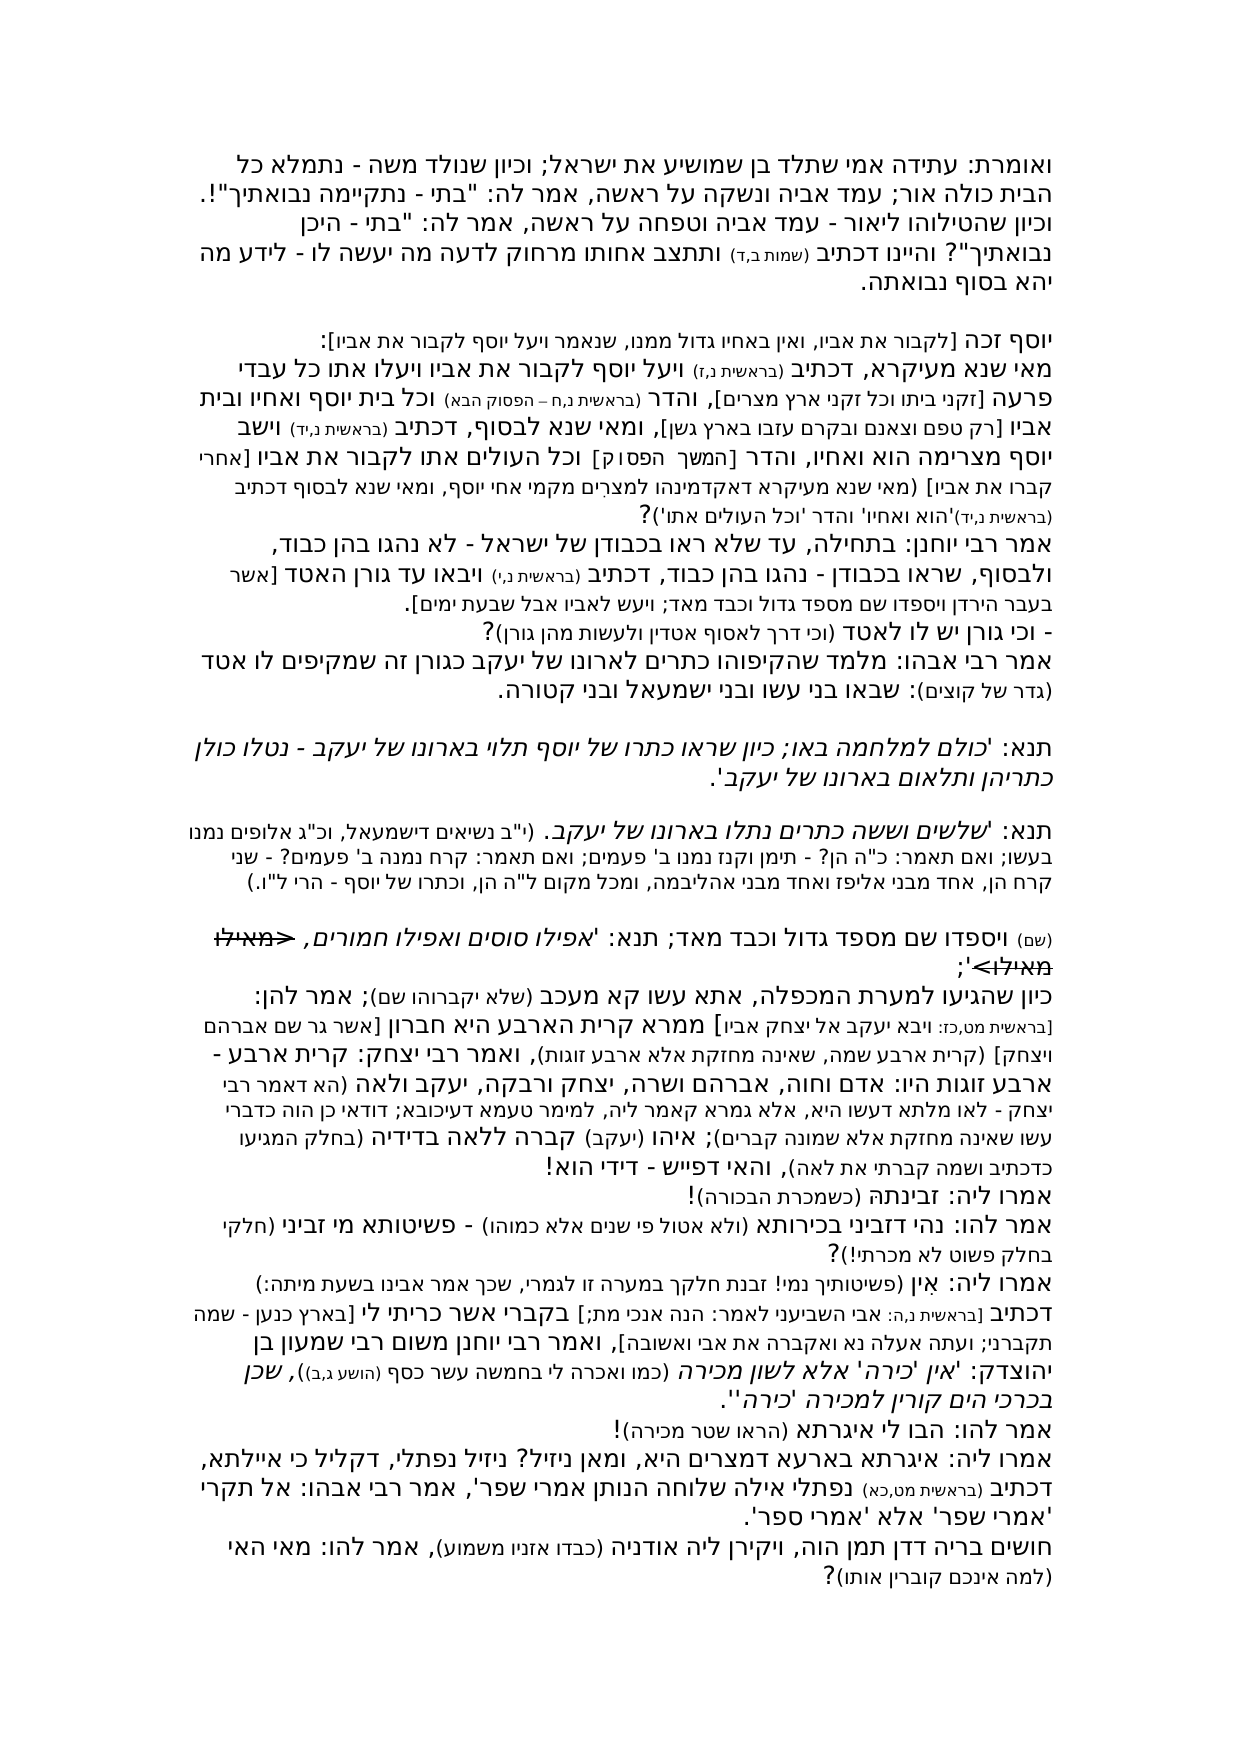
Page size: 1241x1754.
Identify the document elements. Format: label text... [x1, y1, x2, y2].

text כיון שהגיעו למערת המכפלה, אתא עשו קא מעכב (שלא יקברוהו שם); אמר להן: [בראשית מט,כז: ויבא יעקב אל יצחק אביו] ממרא קרית הארבע היא חברון [אשר גר שם אברהם ויצחק] (קרית ארבע שמה, שאינה מחזקת אלא ארבע זוגות), ואמר רבי יצחק: קרית ארבע - ארבע זוגות היו: אדם וחוה, אברהם ושרה, יצחק ורבקה, יעקב ולאה (הא דאמר רבי יצחק - לאו מלתא דעשו היא, אלא גמרא קאמר ליה, למימר טעמא דעיכובא; דודאי כן הוה כדברי עשו שאינה מחזקת אלא שמונה קברים); איהו (יעקב) קברה ללאה בדידיה (בחלק המגיעו כדכתיב ושמה קברתי את לאה), והאי דפייש - דידי הוא! [187, 981, 1053, 1181]
text אמר רבי אבהו: מלמד שהקיפוהו כתרים לארונו של יעקב כגורן זה שמקיפים לו אטד (גדר של קוצים): שבאו בני עשו ובני ישמעאל ובני קטורה. [187, 646, 1053, 705]
text חושים בריה דדן תמן הוה, ויקירן ליה אודניה (כבדו אזניו משמוע), אמר להו: מאי האי (למה אינכם קוברין אותו)? [187, 1532, 1053, 1590]
text ואומרת: עתידה אמי שתלד בן שמושיע את ישראל; וכיון שנולד משה - נתמלא כל הבית כולה אור; עמד אביה ונשקה על ראשה, אמר לה: "בתי - נתקיימה נבואתיך"!. [187, 150, 1053, 208]
text אמרו ליה: אִין (פשיטותיך נמי! זבנת חלקך במערה זו לגמרי, שכך אמר אבינו בשעת מיתה:) דכתיב [בראשית נ,ה: אבי השביעני לאמר: הנה אנכי מת;] בקברי אשר כריתי לי [בארץ כנען - שמה תקברני; ועתה אעלה נא ואקברה את אבי ואשובה], ואמר רבי יוחנן משום רבי שמעון בן יהוצדק: 'אין 'כירה' אלא לשון מכירה (כמו ואכרה לי בחמשה עשר כסף (הושע ג,ב)), שכן בכרכי הים קורין למכירה 'כירה''. [187, 1268, 1053, 1415]
text אמרו ליה: זבינתהּ (כשמכרת הבכורה)! [187, 1181, 1053, 1210]
text אמרו ליה: איגרתא בארעא דמצרים היא, ומאן ניזיל? ניזיל נפתלי, דקליל כי איילתא, דכתיב (בראשית מט,כא) נפתלי אילה שלוחה הנותן אמרי שפר', אמר רבי אבהו: אל תקרי 'אמרי שפר' אלא 'אמרי ספר'. [187, 1444, 1053, 1532]
text תנא: 'שלשים וששה כתרים נתלו בארונו של יעקב. (י"ב נשיאים דישמעאל, וכ"ג אלופים נמנו בעשו; ואם תאמר: כ"ה הן? - תימן וקנז נמנו ב' פעמים; ואם תאמר: קרח נמנה ב' פעמים? - שני קרח הן, אחד מבני אליפז ואחד מבני אהליבמה, ומכל מקום ל"ה הן, וכתרו של יוסף - הרי ל"ו.) [187, 816, 1053, 894]
text אמר רבי יוחנן: בתחילה, עד שלא ראו בכבודן של ישראל - לא נהגו בהן כבוד, ולבסוף, שראו בכבודן - נהגו בהן כבוד, דכתיב (בראשית נ,י) ויבאו עד גורן האטד [אשר בעבר הירדן ויספדו שם מספד גדול וכבד מאד; ויעש לאביו אבל שבעת ימים]. [187, 530, 1053, 617]
text מאי שנא מעיקרא, דכתיב (בראשית נ,ז) ויעל יוסף לקבור את אביו ויעלו אתו כל עבדי פרעה [זקני ביתו וכל זקני ארץ מצרים], והדר (בראשית נ,ח – הפסוק הבא) וכל בית יוסף ואחיו ובית אביו [רק טפם וצאנם ובקרם עזבו בארץ גשן], ומאי שנא לבסוף, דכתיב (בראשית נ,יד) וישב יוסף מצרימה הוא ואחיו, והדר [המשך הפסוק] וכל העולים אתו לקבור את אביו [אחרי קברו את אביו] (מאי שנא מעיקרא דאקדמינהו למצרִים מקמי אחי יוסף, ומאי שנא לבסוף דכתיב (בראשית נ,יד)'הוא ואחיו' והדר 'וכל העולים אתו')? [187, 354, 1053, 530]
text אמר להו: נהי דזביני בכירותא (ולא אטול פי שנים אלא כמוהו) - פשיטותא מי זביני (חלקי בחלק פשוט לא מכרתי!)? [187, 1210, 1053, 1268]
text אמר להו: הבו לי איגרתא (הראו שטר מכירה)! [187, 1415, 1053, 1444]
text תנא: 'כולם למלחמה באו; כיון שראו כתרו של יוסף תלוי בארונו של יעקב - נטלו כולן כתריהן ותלאום בארונו של יעקב'. [187, 734, 1053, 792]
text וכיון שהטילוהו ליאור - עמד אביה וטפחה על ראשה, אמר לה: "בתי - היכן נבואתיך"? והיינו דכתיב (שמות ב,ד) ותתצב אחותו מרחוק לדעה מה יעשה לו - לידע מה יהא בסוף נבואתה. [187, 208, 1053, 296]
text - וכי גורן יש לו לאטד (וכי דרך לאסוף אטדין ולעשות מהן גורן)? [187, 617, 1053, 646]
text יוסף זכה [לקבור את אביו, ואין באחיו גדול ממנו, שנאמר ויעל יוסף לקבור את אביו]: [187, 325, 1053, 354]
text (שם) ויספדו שם מספד גדול וכבד מאד; תנא: 'אפילו סוסים ואפילו חמורים, <מאילו מאילו>'; [187, 923, 1053, 981]
